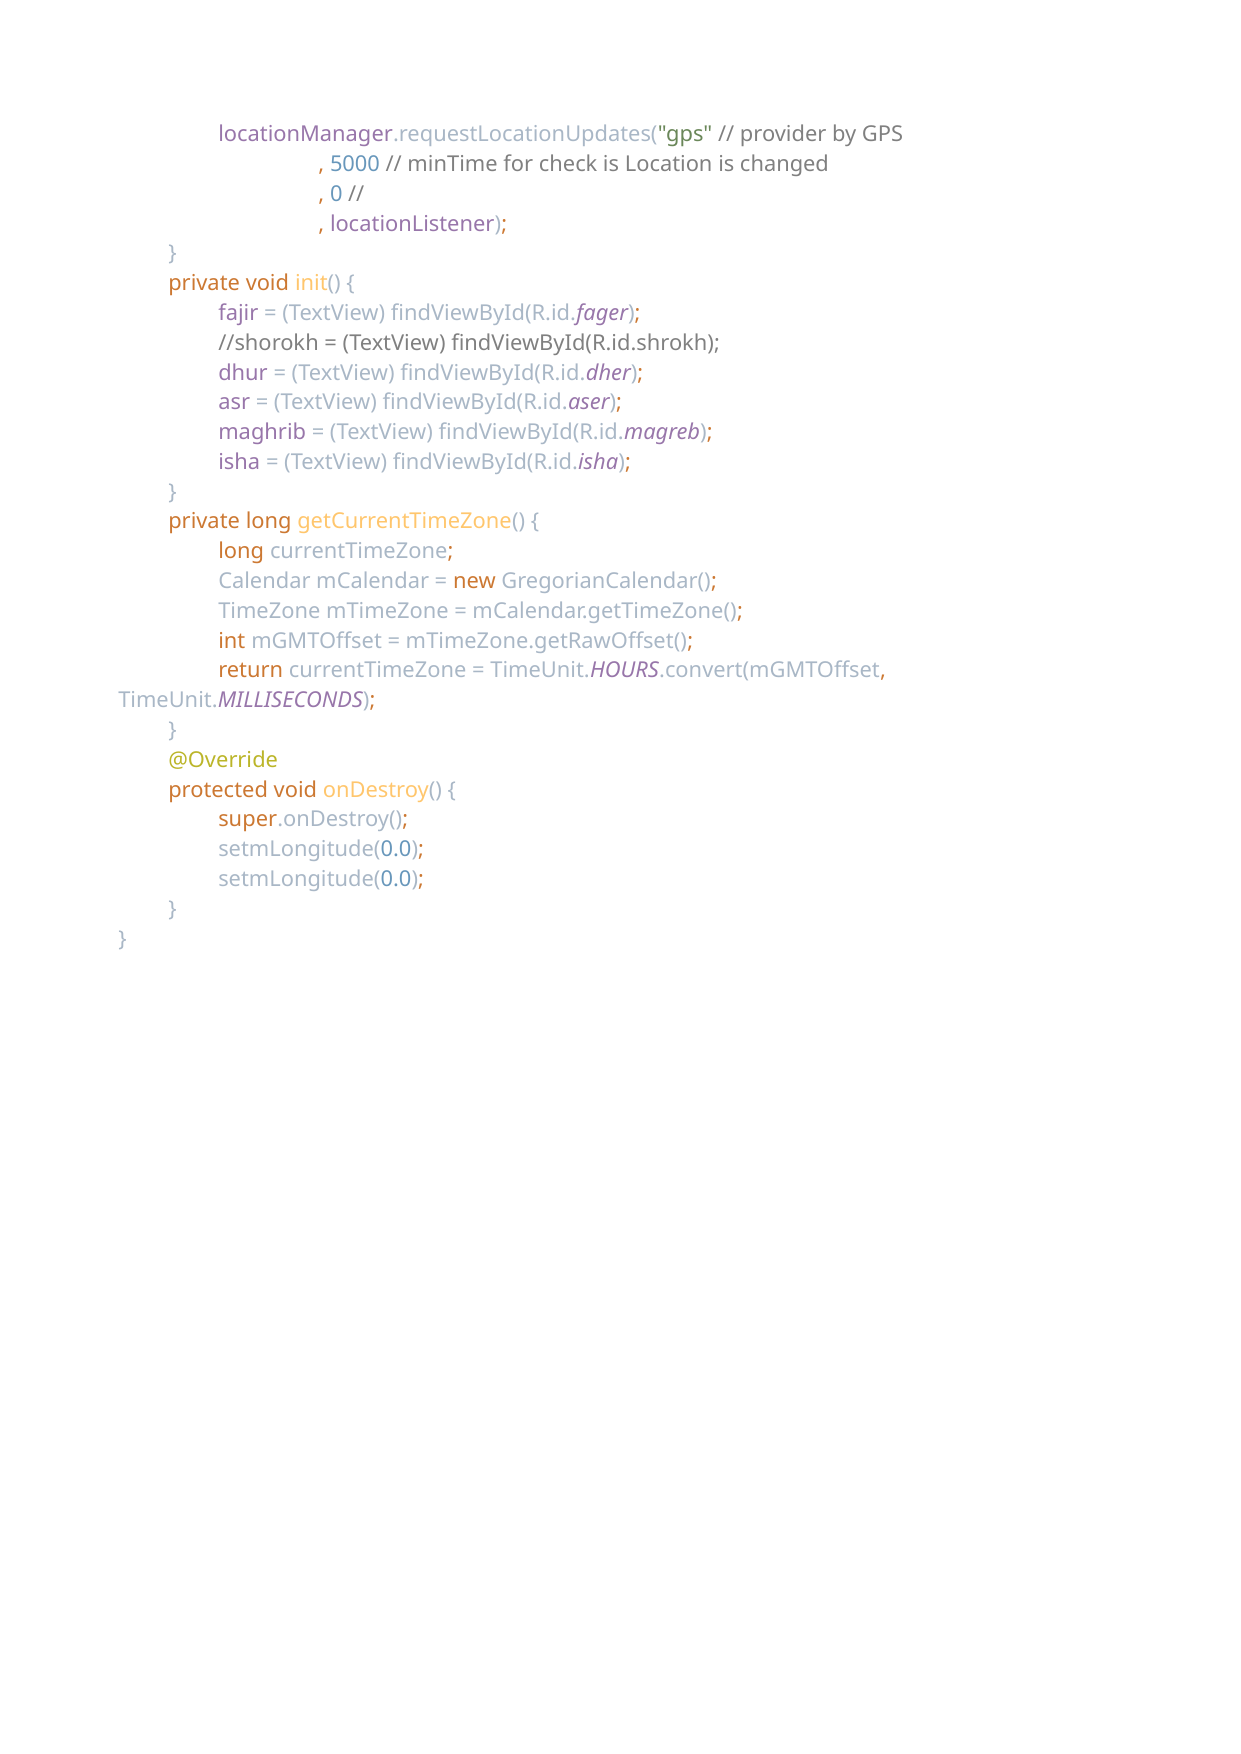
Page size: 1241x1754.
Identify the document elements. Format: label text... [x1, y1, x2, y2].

text long currentTimeZone; [118, 535, 1122, 565]
text } [118, 714, 1122, 744]
text asr = (TextView) findViewById(R.id.aser); [118, 386, 1122, 416]
text //shorokh = (TextView) findViewById(R.id.shrokh); [118, 327, 1122, 356]
text @Override [118, 744, 1122, 773]
text } [118, 893, 1122, 922]
text setmLongitude(0.0); [118, 833, 1122, 863]
text maghrib = (TextView) findViewById(R.id.magreb); [118, 416, 1122, 446]
text Calendar mCalendar = new GregorianCalendar(); [118, 565, 1122, 595]
text dhur = (TextView) findViewById(R.id.dher); [118, 356, 1122, 386]
text , 5000 // minTime for check is Location is changed [118, 148, 1122, 178]
text , locationListener); [118, 207, 1122, 237]
text protected void onDestroy() { [118, 773, 1122, 803]
text private void init() { [118, 267, 1122, 297]
text TimeZone mTimeZone = mCalendar.getTimeZone(); [118, 595, 1122, 624]
text } [118, 476, 1122, 505]
text int mGMTOffset = mTimeZone.getRawOffset(); [118, 624, 1122, 654]
text return currentTimeZone = TimeUnit.HOURS.convert(mGMTOffset, TimeUnit.MILLISECONDS); [118, 654, 1122, 714]
text } [118, 922, 1122, 952]
text setmLongitude(0.0); [118, 863, 1122, 893]
text fajir = (TextView) findViewById(R.id.fager); [118, 297, 1122, 327]
text isha = (TextView) findViewById(R.id.isha); [118, 446, 1122, 476]
text locationManager.requestLocationUpdates("gps" // provider by GPS [118, 118, 1122, 148]
text } [118, 237, 1122, 267]
text private long getCurrentTimeZone() { [118, 505, 1122, 535]
text super.onDestroy(); [118, 803, 1122, 833]
text , 0 // [118, 178, 1122, 207]
